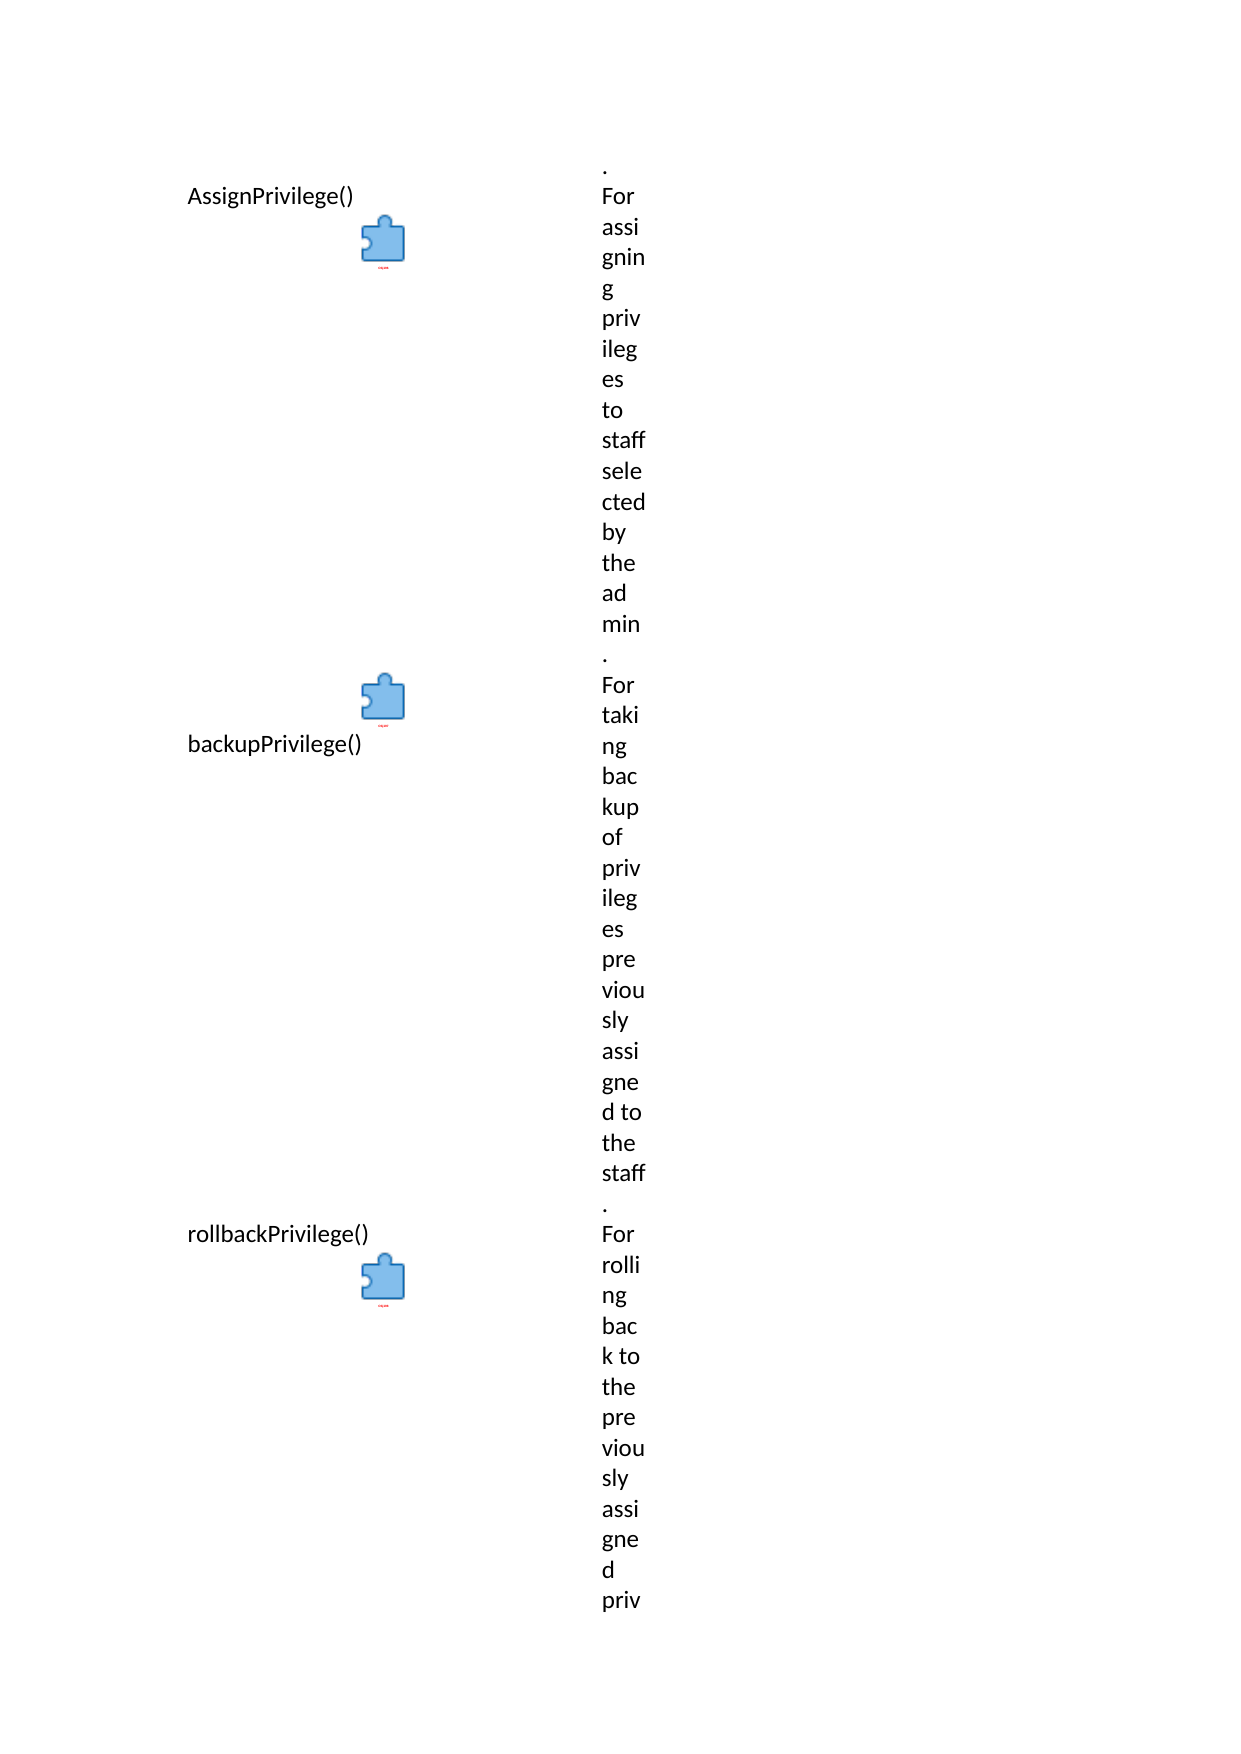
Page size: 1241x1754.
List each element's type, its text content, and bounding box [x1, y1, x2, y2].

table_cell For taking backup of privileges previously assigned to the staff. [590, 669, 657, 1218]
table_cell rollbackPrivilege() [176, 1218, 590, 1615]
table_cell AssignPrivilege() [176, 181, 590, 669]
table_cell For rolling back to the previously assigned priv [590, 1218, 657, 1615]
table_cell . [590, 150, 657, 181]
table_cell backupPrivilege() [176, 669, 590, 1218]
table_cell [176, 150, 590, 181]
table_cell For assigning privileges to staff selected by the admin. [590, 181, 657, 669]
